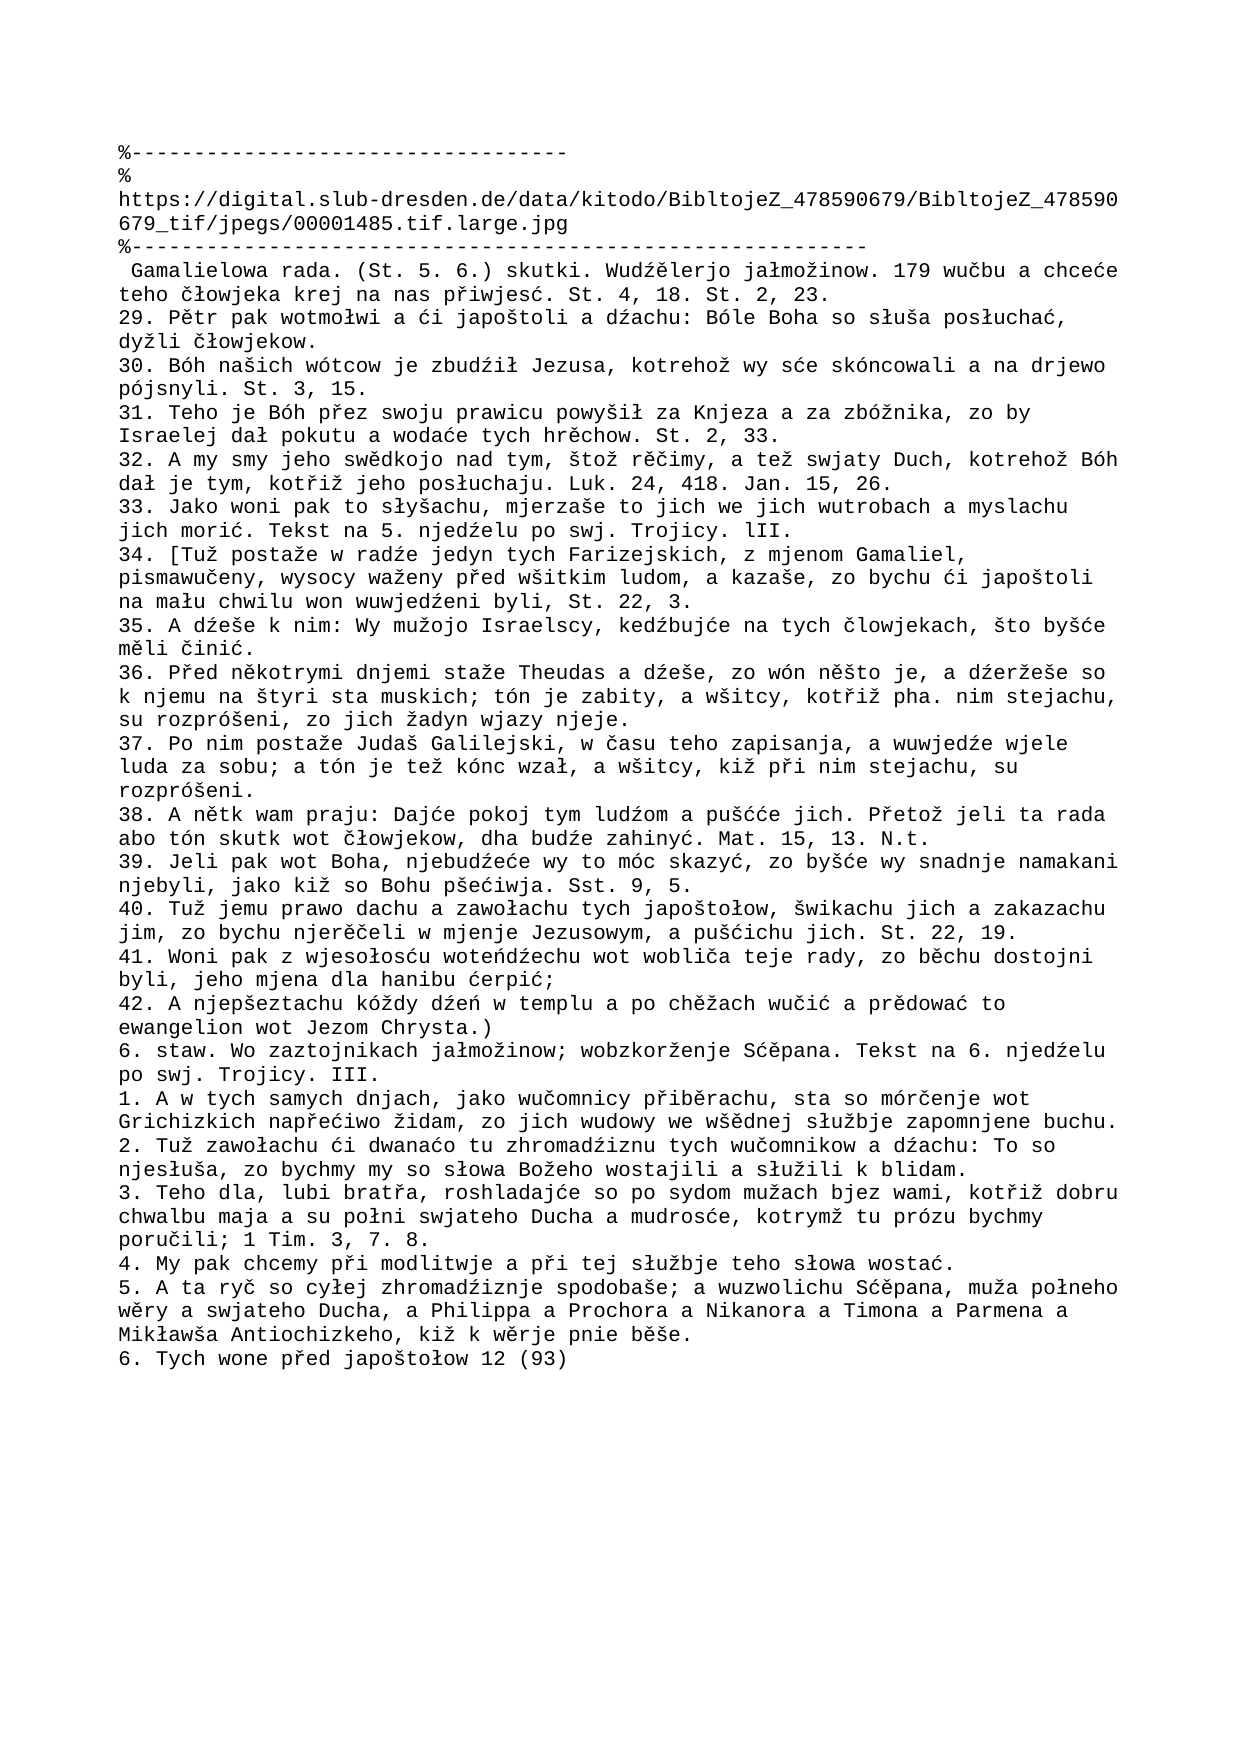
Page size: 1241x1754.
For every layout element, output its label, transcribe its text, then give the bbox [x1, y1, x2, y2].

text 36. Před někotrymi dnjemi staže Theudas a dźeše, zo wón něšto je, a dźeržeše so k njemu na štyri sta muskich; tón je zabity, a wšitcy, kotřiž pha. nim stejachu, su rozpróšeni, zo jich žadyn wjazy njeje. [118, 662, 1122, 733]
text 1. A w tych samych dnjach, jako wučomnicy přiběrachu, sta so mórčenje wot Grichizkich napřećiwo židam, zo jich wudowy we wšědnej słužbje zapomnjene buchu. [118, 1088, 1122, 1135]
text 42. A njepšeztachu kóždy dźeń w templu a po chěžach wučić a prědować to ewangelion wot Jezom Chrysta.) [118, 993, 1122, 1040]
text 34. [Tuž postaže w radźe jedyn tych Farizejskich, z mjenom Gamaliel, pismawučeny, wysocy waženy před wšitkim ludom, a kazaše, zo bychu ći japoštoli na mału chwilu won wuwjedźeni byli, St. 22, 3. [118, 544, 1122, 615]
text 39. Jeli pak wot Boha, njebudźeće wy to móc skazyć, zo byšće wy snadnje namakani njebyli, jako kiž so Bohu pšećiwja. Sst. 9, 5. [118, 851, 1122, 898]
text 41. Woni pak z wjesołosću woteńdźechu wot wobliča teje rady, zo běchu dostojni byli, jeho mjena dla hanibu ćerpić; [118, 946, 1122, 993]
text 35. A dźeše k nim: Wy mužojo Israelscy, kedźbujće na tych člowjekach, što byšće měli činić. [118, 615, 1122, 662]
text 33. Jako woni pak to słyšachu, mjerzaše to jich we jich wutrobach a myslachu jich morić. Tekst na 5. njedźelu po swj. Trojicy. lII. [118, 496, 1122, 544]
text 38. A nětk wam praju: Dajće pokoj tym ludźom a pušćće jich. Přetož jeli ta rada abo tón skutk wot čłowjekow, dha budźe zahinyć. Mat. 15, 13. N.t. [118, 804, 1122, 851]
text %----------------------------------- [118, 142, 1122, 165]
text 30. Bóh našich wótcow je zbudźił Jezusa, kotrehož wy sće skóncowali a na drjewo pójsnyli. St. 3, 15. [118, 354, 1122, 402]
text 4. My pak chcemy při modlitwje a při tej słužbje teho słowa wostać. [118, 1253, 1122, 1277]
text 29. Pětr pak wotmołwi a ći japoštoli a dźachu: Bóle Boha so słuša posłuchać, dyžli čłowjekow. [118, 307, 1122, 354]
text % https://digital.slub-dresden.de/data/kitodo/BibltojeZ_478590679/BibltojeZ_478590679_tif/jpegs/00001485.tif.large.jpg [118, 165, 1122, 236]
text 40. Tuž jemu prawo dachu a zawołachu tych japoštołow, šwikachu jich a zakazachu jim, zo bychu njerěčeli w mjenje Jezusowym, a pušćichu jich. St. 22, 19. [118, 898, 1122, 946]
text 3. Teho dla, lubi bratřa, roshladajće so po sydom mužach bjez wami, kotřiž dobru chwalbu maja a su połni swjateho Ducha a mudrosće, kotrymž tu prózu bychmy poručili; 1 Tim. 3, 7. 8. [118, 1182, 1122, 1253]
text 2. Tuž zawołachu ći dwanaćo tu zhromadźiznu tych wučomnikow a dźachu: To so njesłuša, zo bychmy my so słowa Božeho wostajili a słužili k blidam. [118, 1135, 1122, 1182]
text %----------------------------------------------------------- [118, 236, 1122, 260]
text 37. Po nim postaže Judaš Galilejski, w času teho zapisanja, a wuwjedźe wjele luda za sobu; a tón je tež kónc wzał, a wšitcy, kiž při nim stejachu, su rozpróšeni. [118, 733, 1122, 804]
text 6. staw. Wo zaztojnikach jałmožinow; wobzkorženje Sćěpana. Tekst na 6. njedźelu po swj. Trojicy. III. [118, 1040, 1122, 1088]
text 31. Teho je Bóh přez swoju prawicu powyšił za Knjeza a za zbóžnika, zo by Israelej dał pokutu a wodaće tych hrěchow. St. 2, 33. [118, 402, 1122, 449]
text Gamalielowa rada. (St. 5. 6.) skutki. Wudźělerjo jałmožinow. 179 wučbu a chceće teho čłowjeka krej na nas přiwjesć. St. 4, 18. St. 2, 23. [118, 260, 1122, 307]
text 6. Tych wone před japoštołow 12 (93) [118, 1348, 1122, 1371]
text 32. A my smy jeho swědkojo nad tym, štož rěčimy, a tež swjaty Duch, kotrehož Bóh dał je tym, kotřiž jeho posłuchaju. Luk. 24, 418. Jan. 15, 26. [118, 449, 1122, 496]
text 5. A ta ryč so cyłej zhromadźiznje spodobaše; a wuzwolichu Sćěpana, muža połneho wěry a swjateho Ducha, a Philippa a Prochora a Nikanora a Timona a Parmena a Mikławša Antiochizkeho, kiž k wěrje pnie běše. [118, 1277, 1122, 1348]
